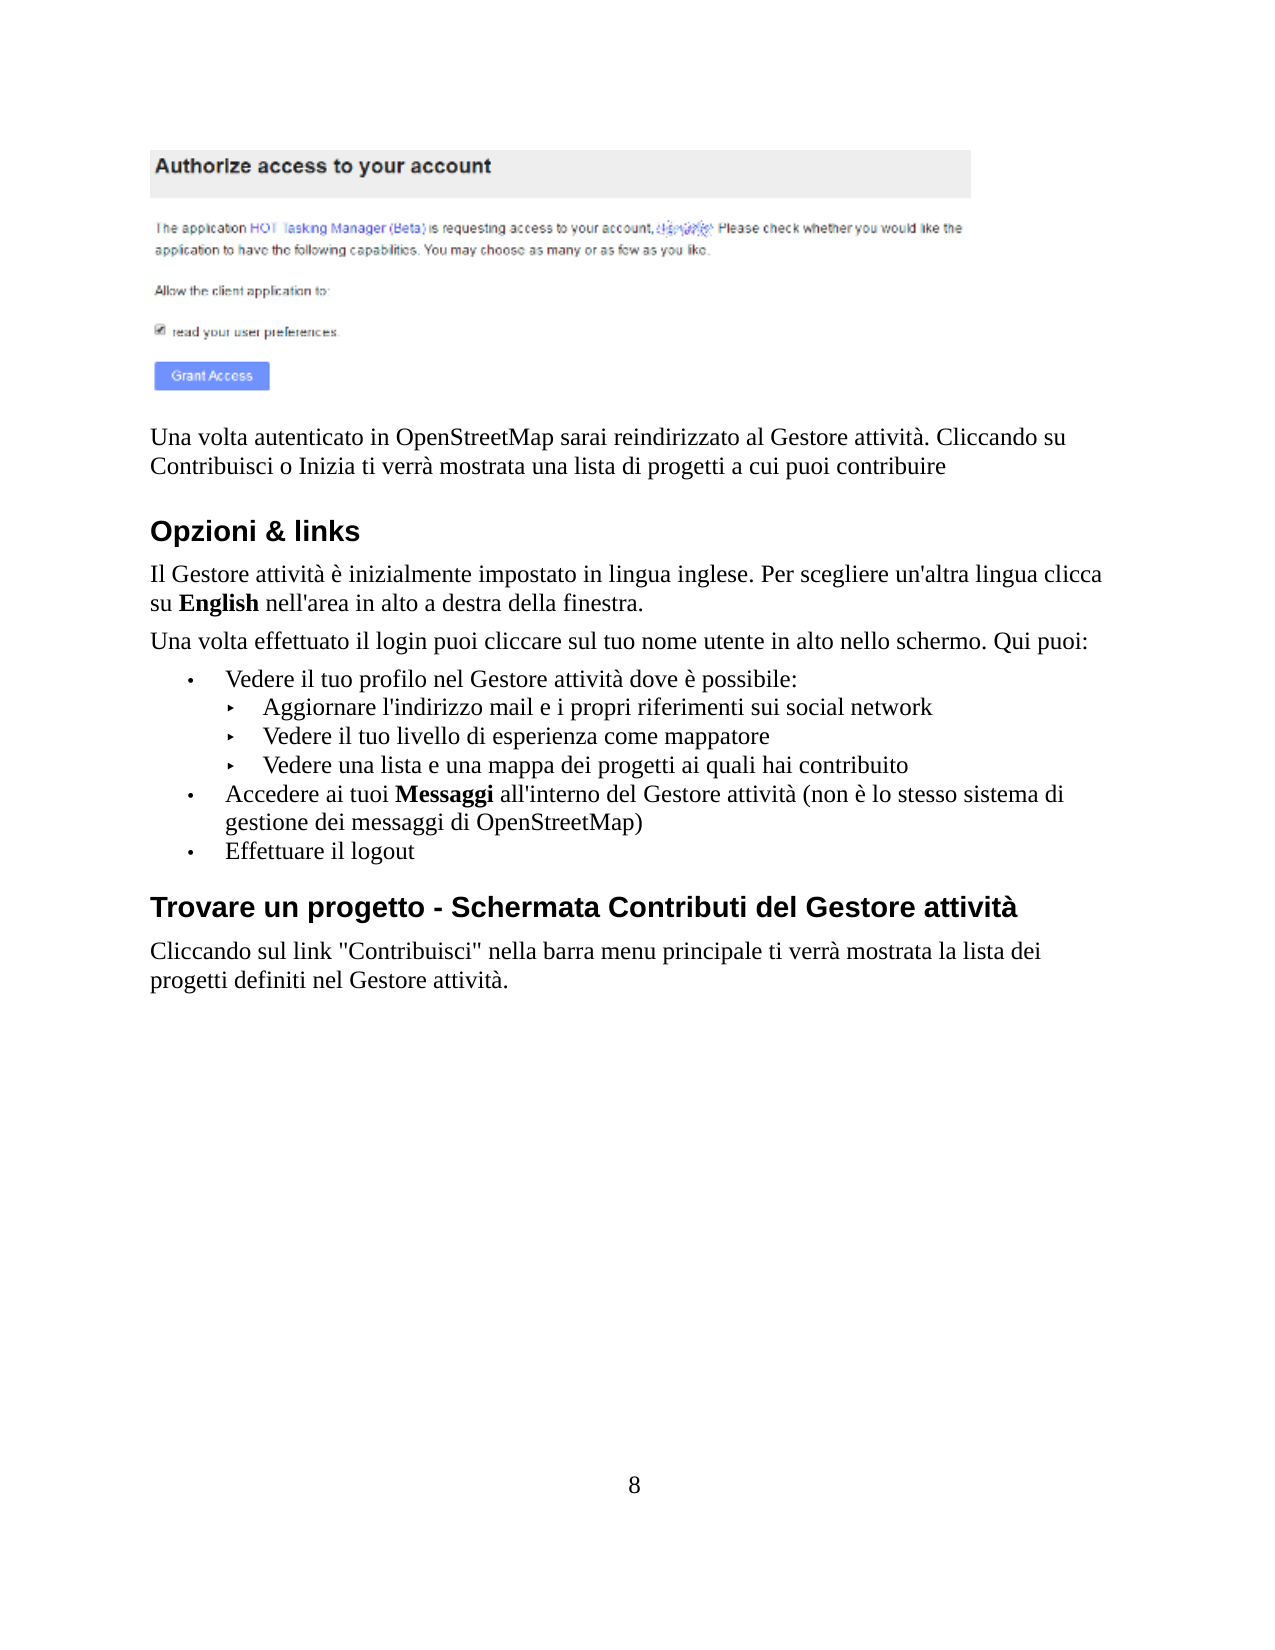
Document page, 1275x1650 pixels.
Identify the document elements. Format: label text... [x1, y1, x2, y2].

subtitle Opzioni & links [150, 513, 1125, 547]
list Aggiornare l'indirizzo mail e i propri riferimenti sui social network [225, 692, 1125, 721]
list Effettuare il logout [187, 836, 1125, 865]
list Vedere il tuo livello di esperienza come mappatore [225, 721, 1125, 750]
subtitle Trovare un progetto - Schermata Contributi del Gestore attività [150, 890, 1125, 923]
text Cliccando sul link "Contribuisci" nella barra menu principale ti verrà mostrata la lista dei progetti definiti nel Gestore attività. [150, 936, 1125, 993]
text Il Gestore attività è inizialmente impostato in lingua inglese. Per scegliere un'altra lingua clicca su English nell'area in alto a destra della finestra. [150, 559, 1125, 617]
text Una volta autenticato in OpenStreetMap sarai reindirizzato al Gestore attività. Cliccando su Contribuisci o Inizia ti verrà mostrata una lista di progetti a cui puoi contribuire [150, 422, 1125, 479]
picture [150, 150, 971, 405]
text Una volta effettuato il login puoi cliccare sul tuo nome utente in alto nello schermo. Qui puoi: [150, 626, 1125, 655]
list Accedere ai tuoi Messaggi all'interno del Gestore attività (non è lo stesso sistema di gestione dei messaggi di OpenStreetMap) [187, 779, 1125, 836]
list Vedere una lista e una mappa dei progetti ai quali hai contribuito [225, 750, 1125, 779]
list Vedere il tuo profilo nel Gestore attività dove è possibile: [187, 664, 1125, 692]
